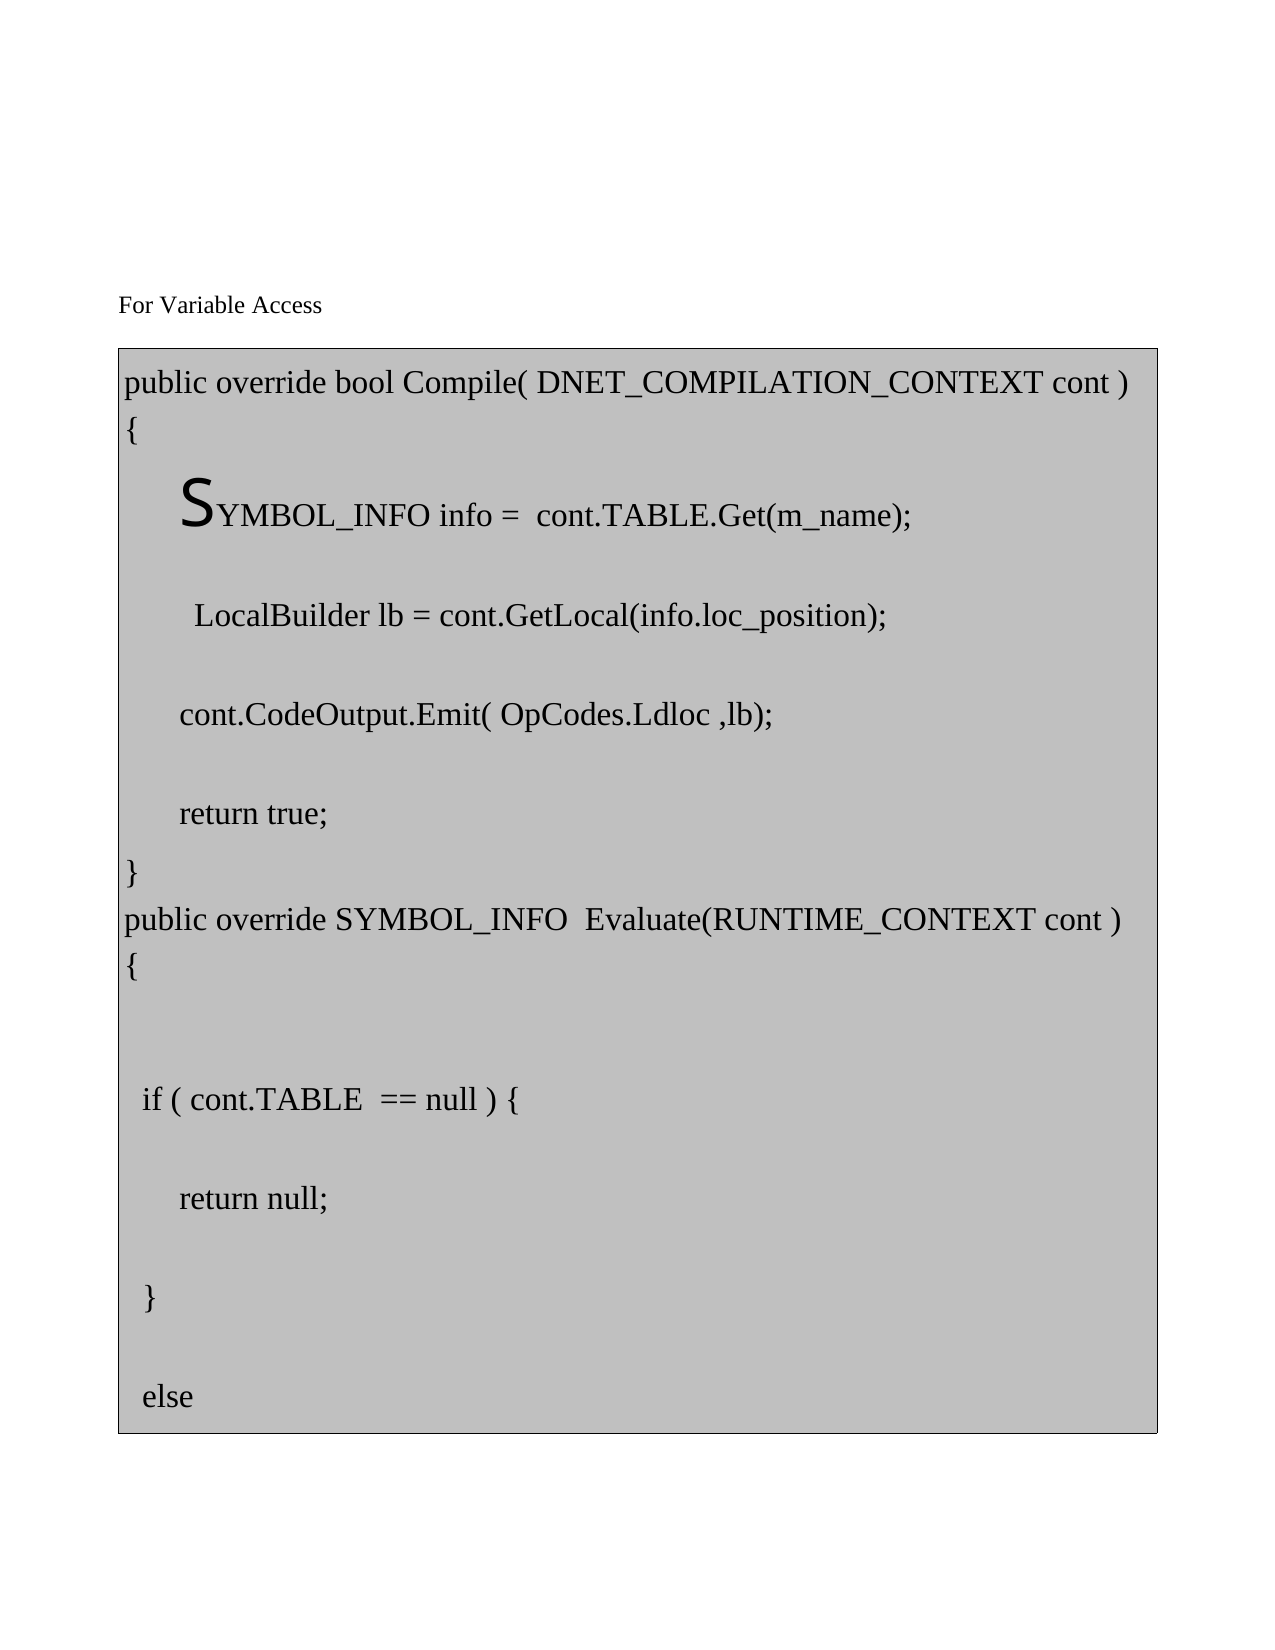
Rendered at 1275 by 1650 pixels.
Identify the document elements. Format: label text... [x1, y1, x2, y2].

table_header public override bool Compile( DNET_COMPILATION_CONTEXT cont )‏ { SYMBOL_INFO info = cont.TABLE.Get(m_name); LocalBuilder lb = cont.GetLocal(info.loc_position); cont.CodeOutput.Emit( OpCodes.Ldloc ,lb); return true; } public override SYMBOL_INFO Evaluate(RUNTIME_CONTEXT cont ) { if ( cont.TABLE == null ) { return null; } else [119, 349, 1157, 1433]
text For Variable Access [118, 291, 1157, 319]
